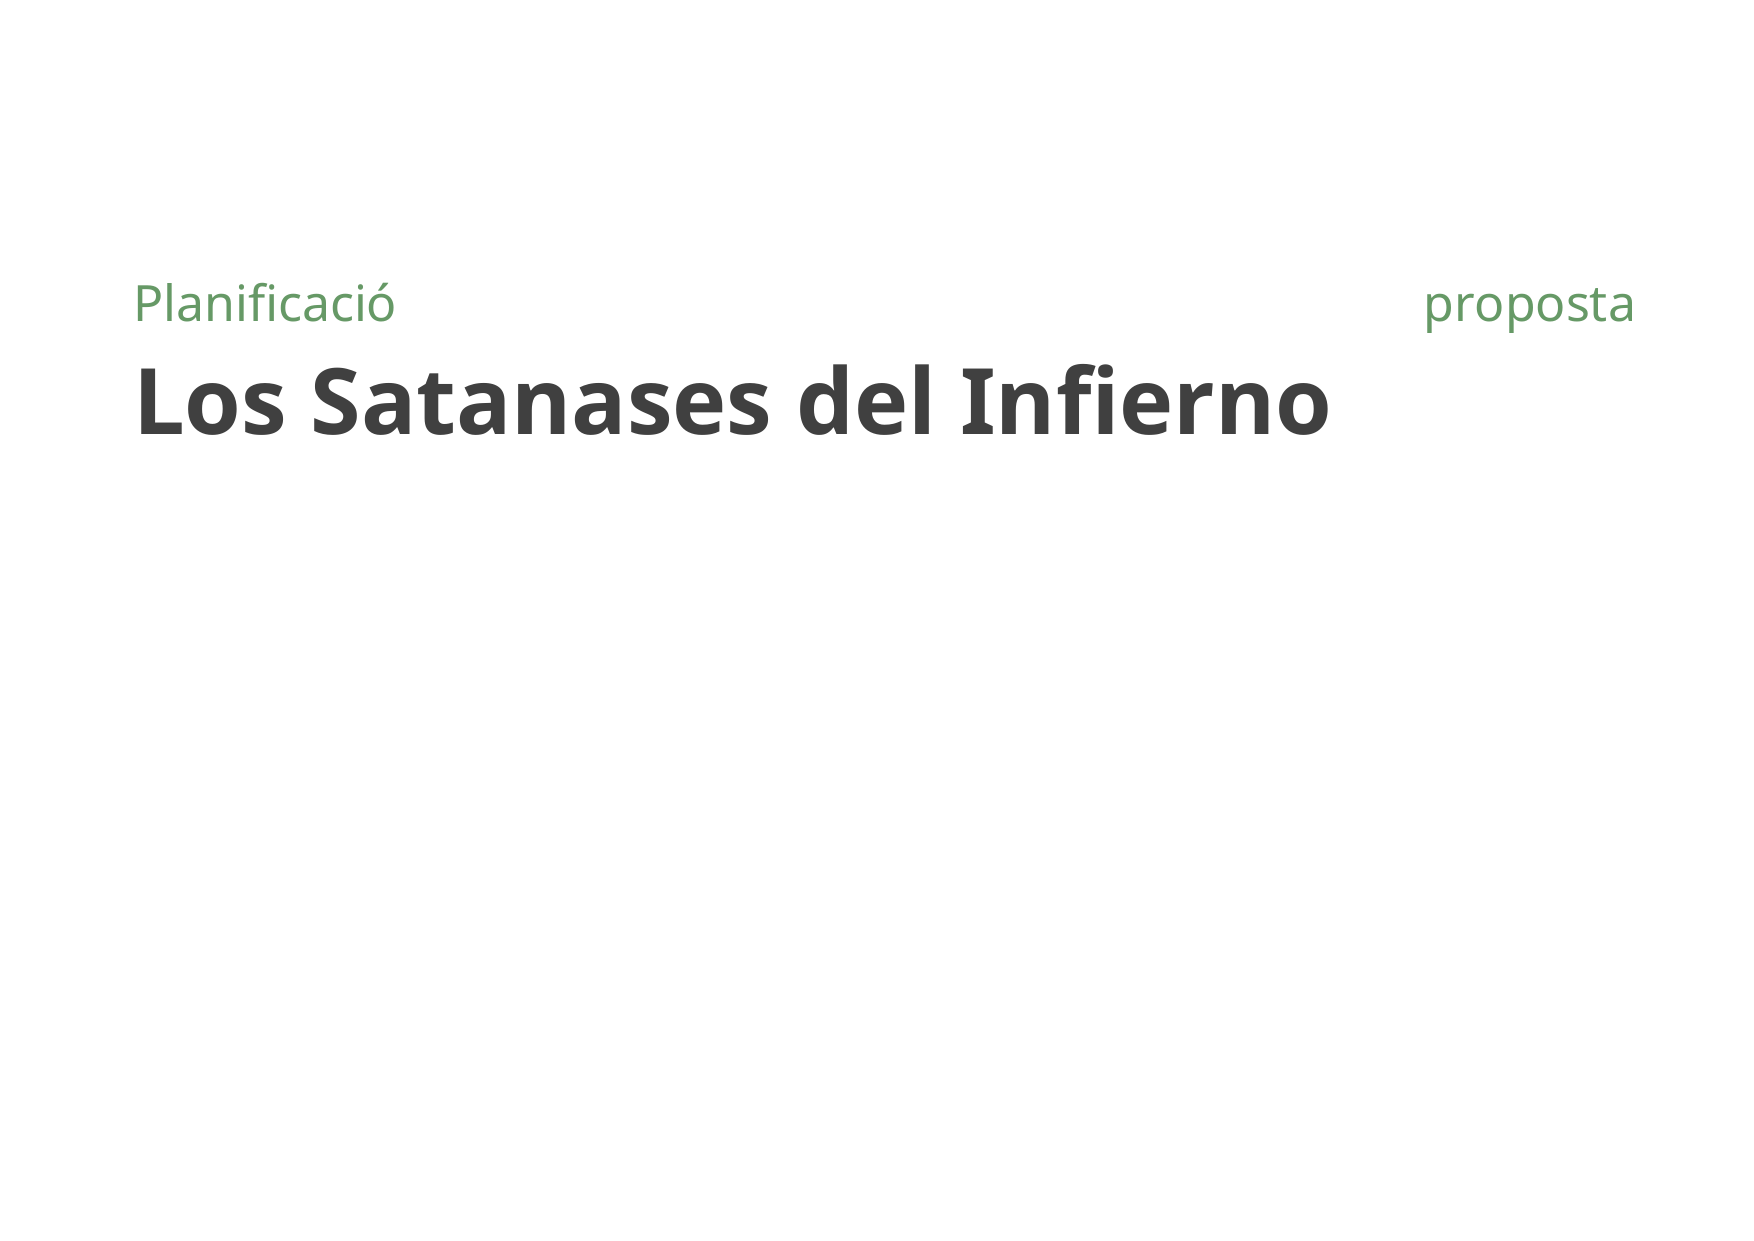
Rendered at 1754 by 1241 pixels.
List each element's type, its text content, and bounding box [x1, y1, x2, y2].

text Planificació proposta Los Satanases del Infierno [133, 268, 1636, 461]
